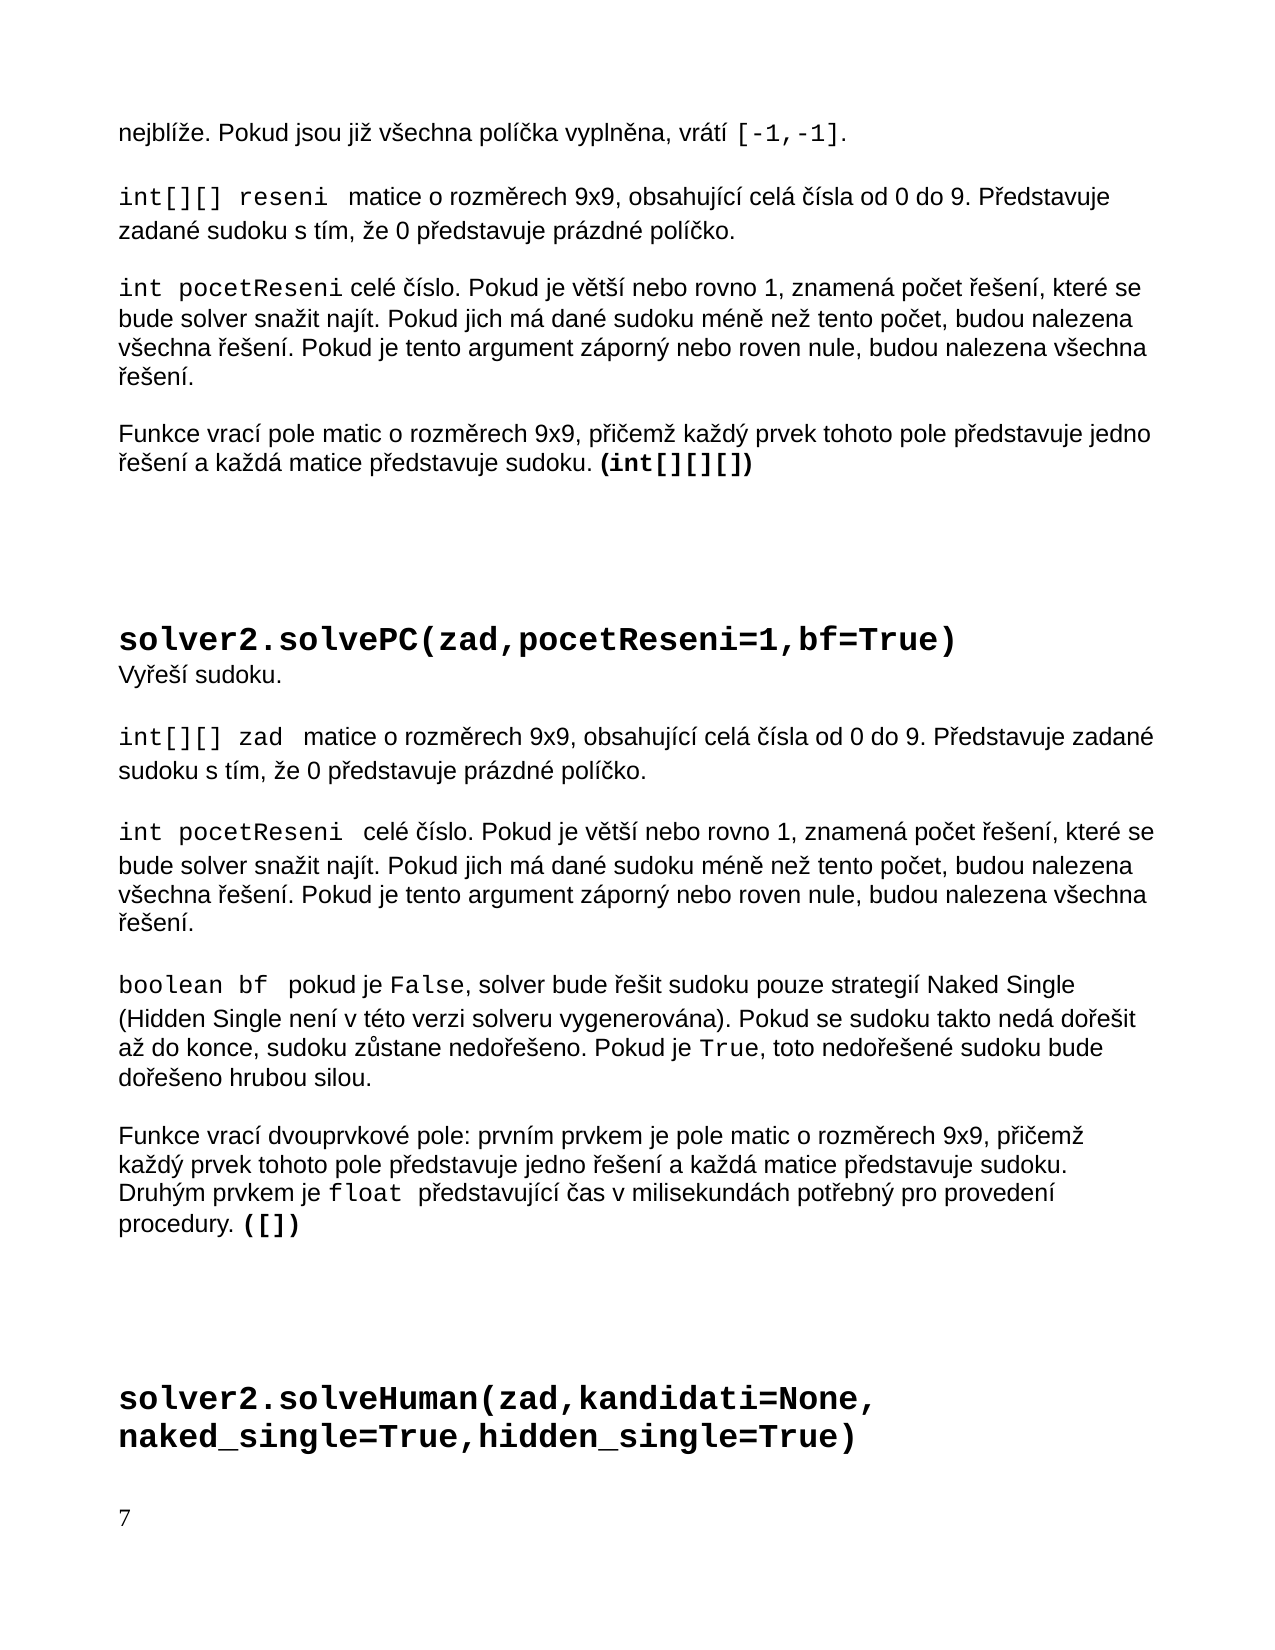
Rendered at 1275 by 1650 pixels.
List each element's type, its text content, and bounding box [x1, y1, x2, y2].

text solver2.solveHuman(zad,kandidati=None, [118, 1382, 1157, 1420]
text int[][] zad matice o rozměrech 9x9, obsahující celá čísla od 0 do 9. Představuje zadané sudoku s tím, že 0 představuje prázdné políčko. [118, 718, 1157, 784]
text Funkce vrací pole matic o rozměrech 9x9, přičemž každý prvek tohoto pole představuje jedno řešení a každá matice představuje sudoku. (int[][][]) [118, 419, 1157, 479]
text solver2.solvePC(zad,pocetReseni=1,bf=True) [118, 622, 1157, 660]
text int[][] reseni matice o rozměrech 9x9, obsahující celá čísla od 0 do 9. Představuje zadané sudoku s tím, že 0 představuje prázdné políčko. [118, 178, 1157, 244]
text int pocetReseni celé číslo. Pokud je větší nebo rovno 1, znamená počet řešení, které se bude solver snažit najít. Pokud jich má dané sudoku méně než tento počet, budou nalezena všechna řešení. Pokud je tento argument záporný nebo roven nule, budou nalezena všechna řešení. [118, 273, 1157, 390]
text boolean bf pokud je False, solver bude řešit sudoku pouze strategií Naked Single (Hidden Single není v této verzi solveru vygenerována). Pokud se sudoku takto nedá dořešit až do konce, sudoku zůstane nedořešeno. Pokud je True, toto nedořešené sudoku bude dořešeno hrubou silou. [118, 966, 1157, 1092]
text Vyřeší sudoku. [118, 660, 1157, 689]
text naked_single=True,hidden_single=True) [118, 1420, 1157, 1458]
text int pocetReseni celé číslo. Pokud je větší nebo rovno 1, znamená počet řešení, které se bude solver snažit najít. Pokud jich má dané sudoku méně než tento počet, budou nalezena všechna řešení. Pokud je tento argument záporný nebo roven nule, budou nalezena všechna řešení. [118, 813, 1157, 937]
text nejblíže. Pokud jsou již všechna políčka vyplněna, vrátí [-1,-1]. [118, 118, 1157, 149]
text Funkce vrací dvouprvkové pole: prvním prvkem je pole matic o rozměrech 9x9, přičemž každý prvek tohoto pole představuje jedno řešení a každá matice představuje sudoku. Druhým prvkem je float představující čas v milisekundách potřebný pro provedení procedury. ([]) [118, 1121, 1157, 1240]
